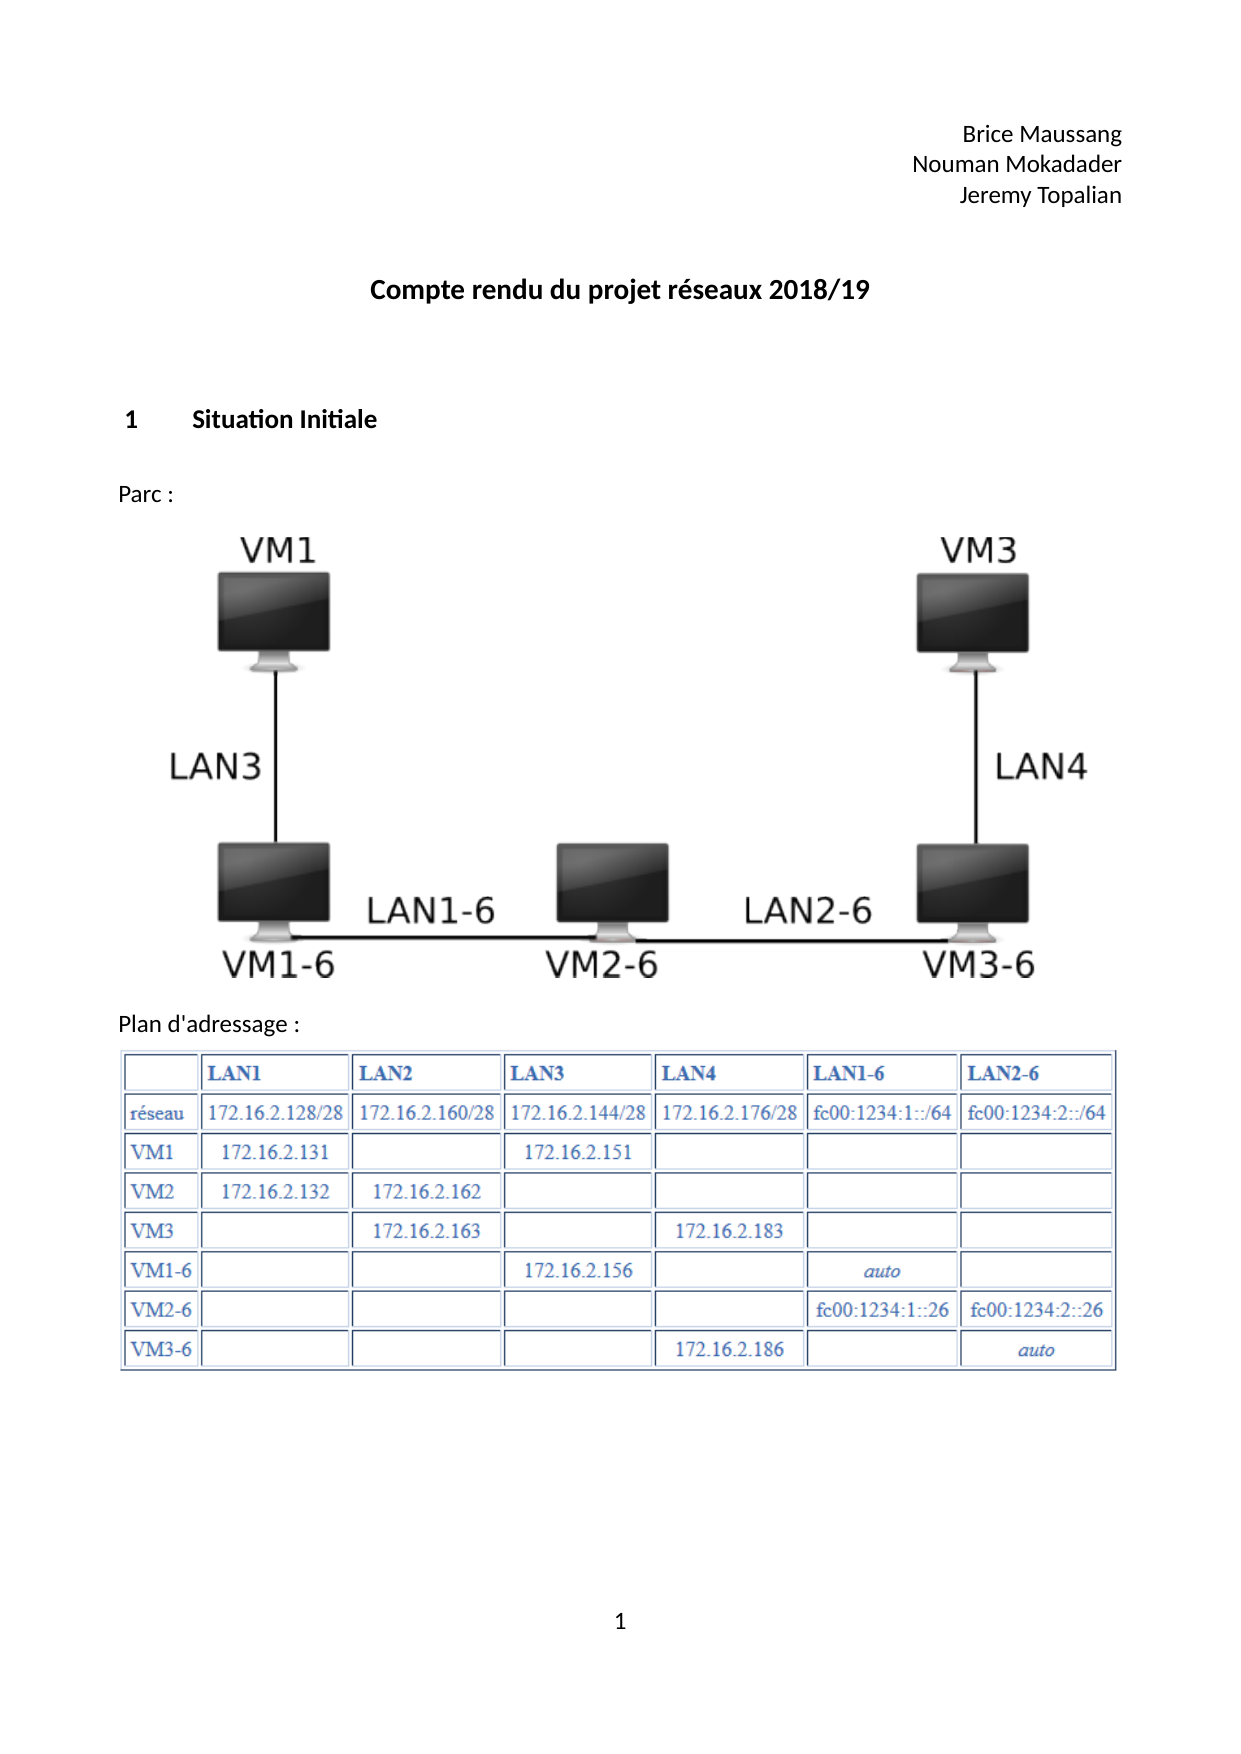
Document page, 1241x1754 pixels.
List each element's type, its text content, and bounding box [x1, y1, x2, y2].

picture [118, 537, 1123, 978]
text Plan d'adressage : [118, 1008, 1122, 1038]
text Compte rendu du projet réseaux 2018/19 [118, 271, 1122, 306]
subtitle Situation Initiale [118, 403, 1122, 436]
text Nouman Mokadader [118, 149, 1122, 179]
text Jeremy Topalian [118, 179, 1122, 210]
list Brice Maussang [156, 118, 1122, 149]
text Parc : [118, 479, 1122, 509]
